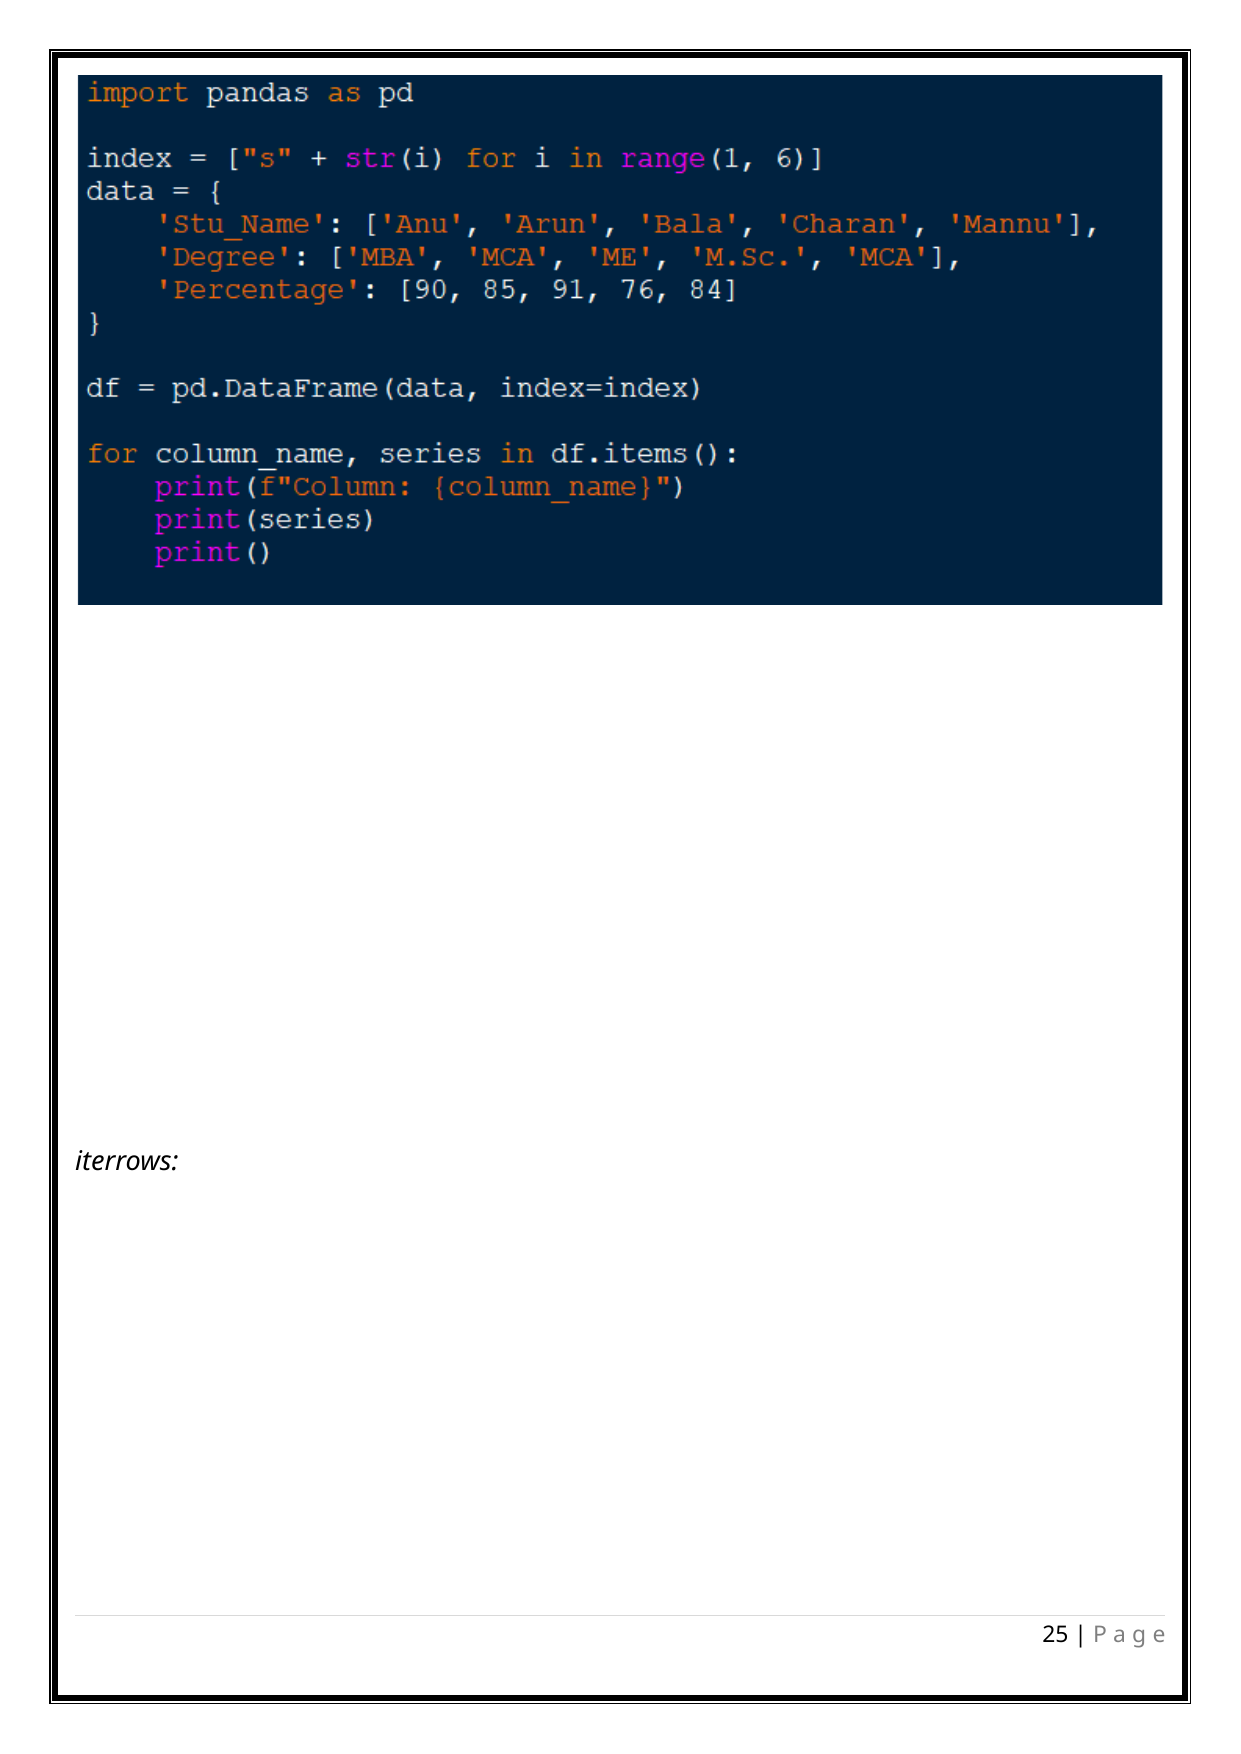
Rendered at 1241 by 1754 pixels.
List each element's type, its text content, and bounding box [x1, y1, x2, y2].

picture [77, 75, 1163, 605]
text iterrows: [75, 1142, 1165, 1179]
